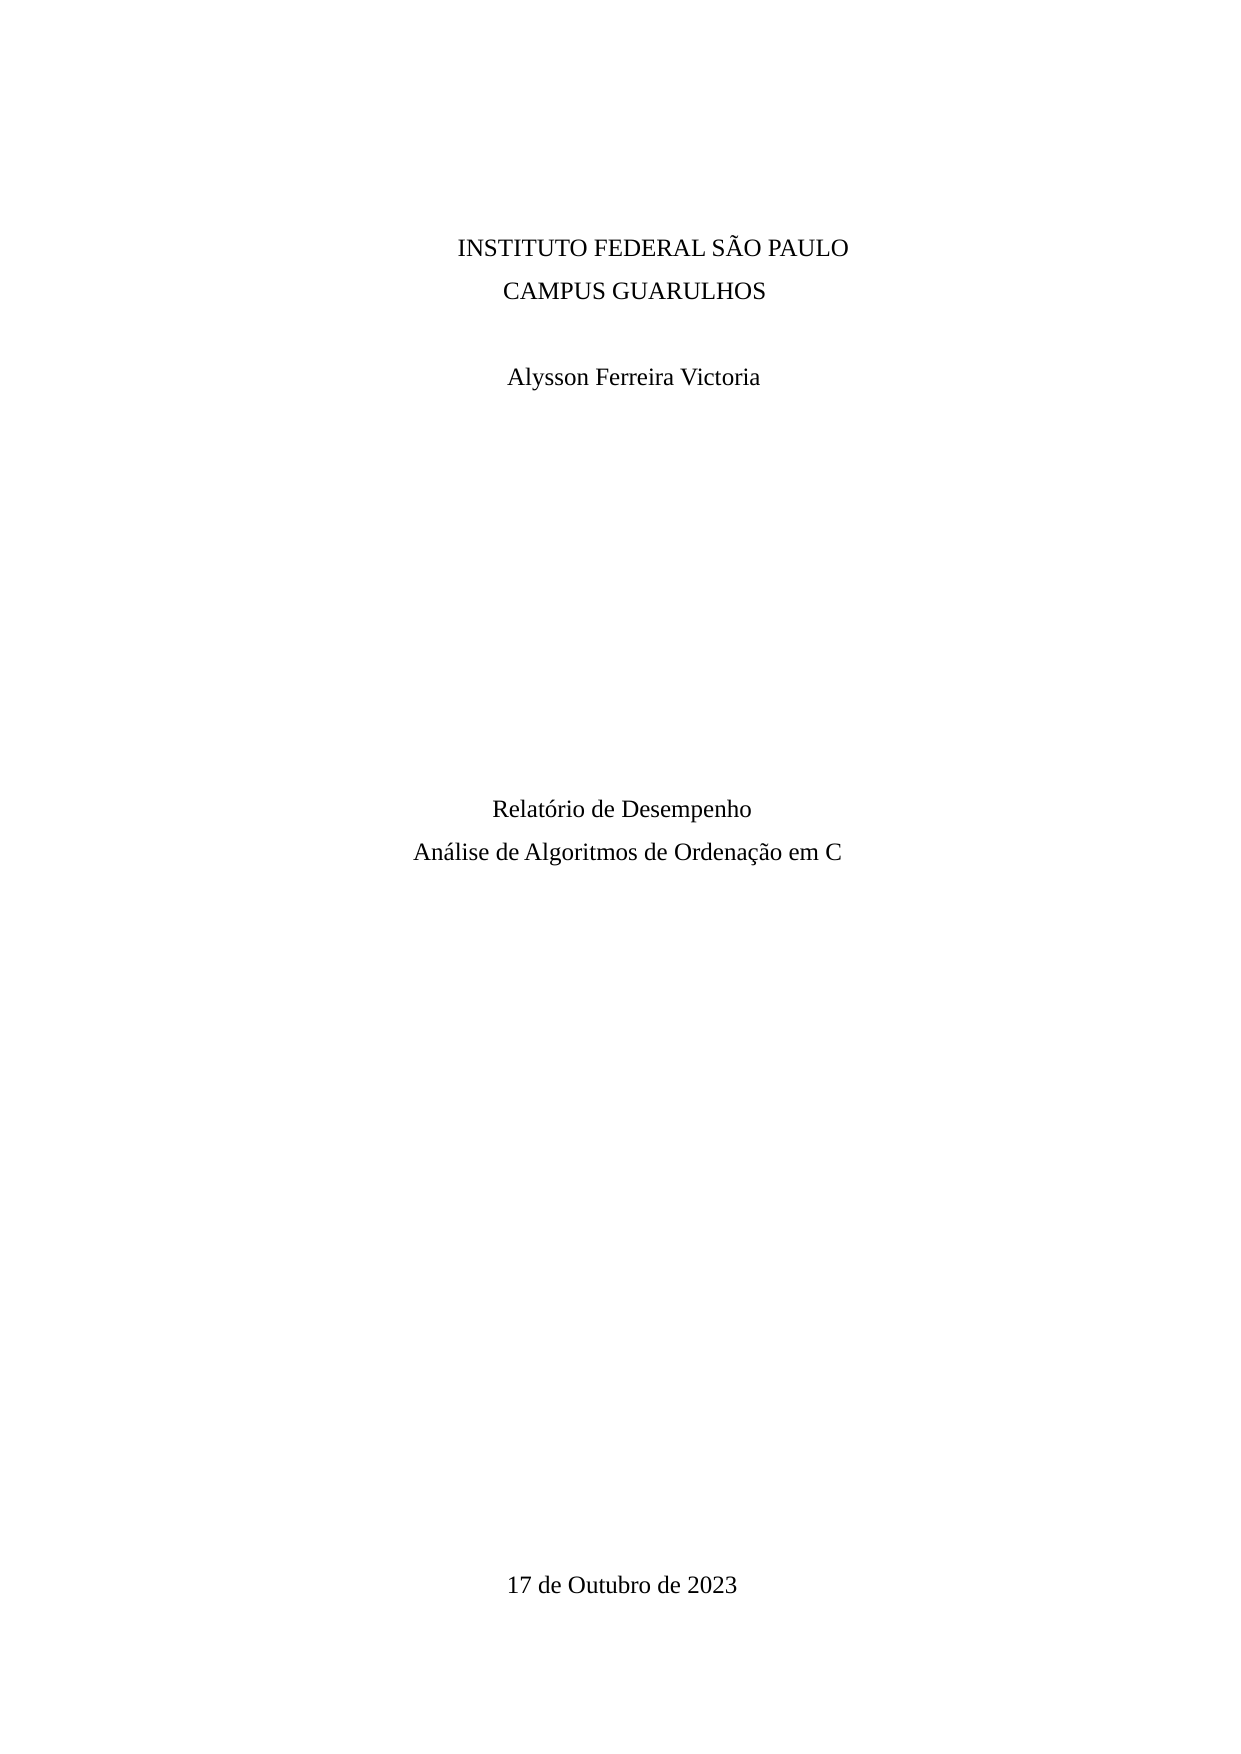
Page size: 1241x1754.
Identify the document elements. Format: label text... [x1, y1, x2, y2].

text Relatório de Desempenho [120, 794, 1123, 822]
text CAMPUS GUARULHOS [120, 276, 1123, 305]
text Análise de Algoritmos de Ordenação em C [120, 837, 1123, 866]
text 17 de Outubro de 2023 [120, 1570, 1123, 1599]
text Alysson Ferreira Victoria [120, 362, 1123, 391]
text INSTITUTO FEDERAL SÃO PAULO [120, 233, 1123, 262]
